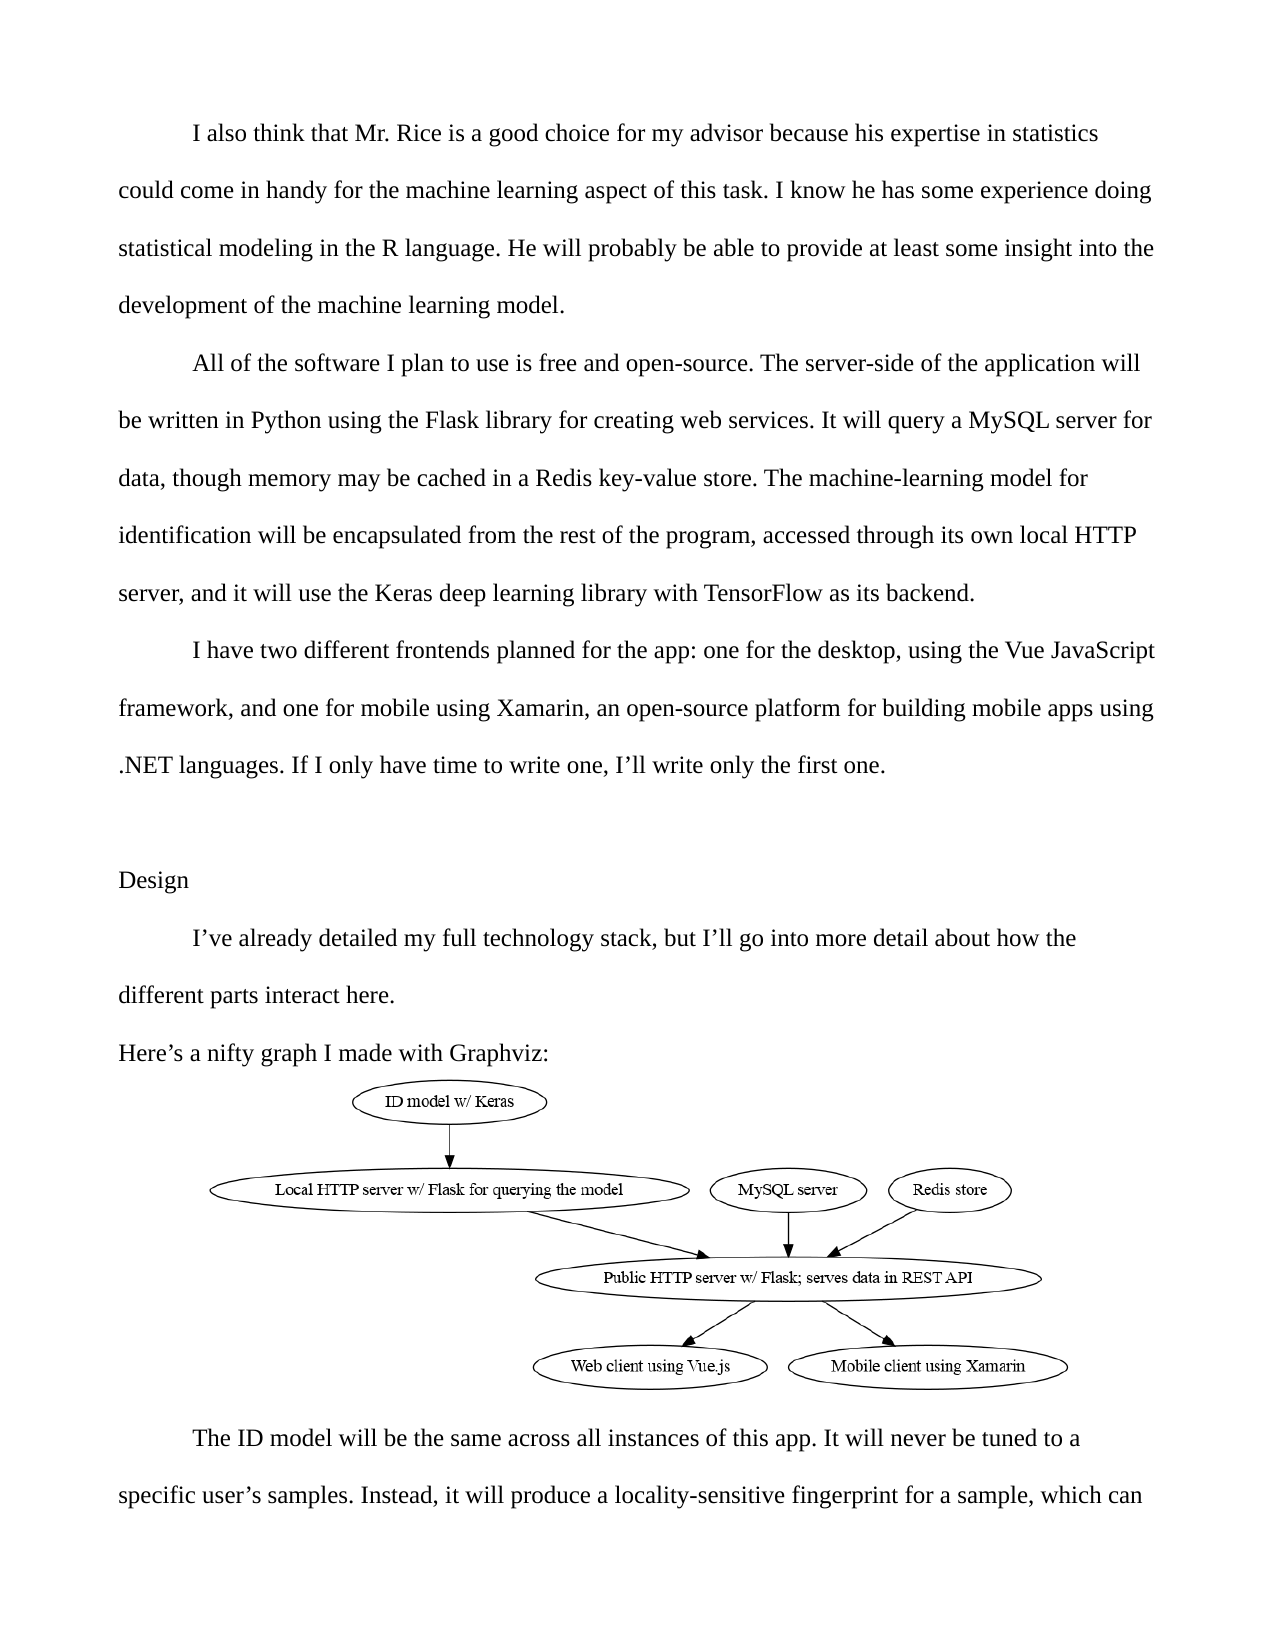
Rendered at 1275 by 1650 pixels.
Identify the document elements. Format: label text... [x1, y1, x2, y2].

text I also think that Mr. Rice is a good choice for my advisor because his expertise in statistics could come in handy for the machine learning aspect of this task. I know he has some experience doing statistical modeling in the R language. He will probably be able to provide at least some insight into the development of the machine learning model. [118, 118, 1157, 319]
text Here’s a nifty graph I made with Graphviz: [118, 1038, 1157, 1067]
picture [205, 1076, 1070, 1394]
text Design [118, 866, 1157, 894]
text All of the software I plan to use is free and open-source. The server-side of the application will be written in Python using the Flask library for creating web services. It will query a MySQL server for data, though memory may be cached in a Redis key-value store. The machine-learning model for identification will be encapsulated from the rest of the program, accessed through its own local HTTP server, and it will use the Keras deep learning library with TensorFlow as its backend. [118, 348, 1157, 607]
text I have two different frontends planned for the app: one for the desktop, using the Vue JavaScript framework, and one for mobile using Xamarin, an open-source platform for building mobile apps using .NET languages. If I only have time to write one, I’ll write only the first one. [118, 636, 1157, 779]
text I’ve already detailed my full technology stack, but I’ll go into more detail about how the different parts interact here. [118, 923, 1157, 1009]
text The ID model will be the same across all instances of this app. It will never be tuned to a specific user’s samples. Instead, it will produce a locality-sensitive fingerprint for a sample, which can [118, 1096, 1157, 1509]
